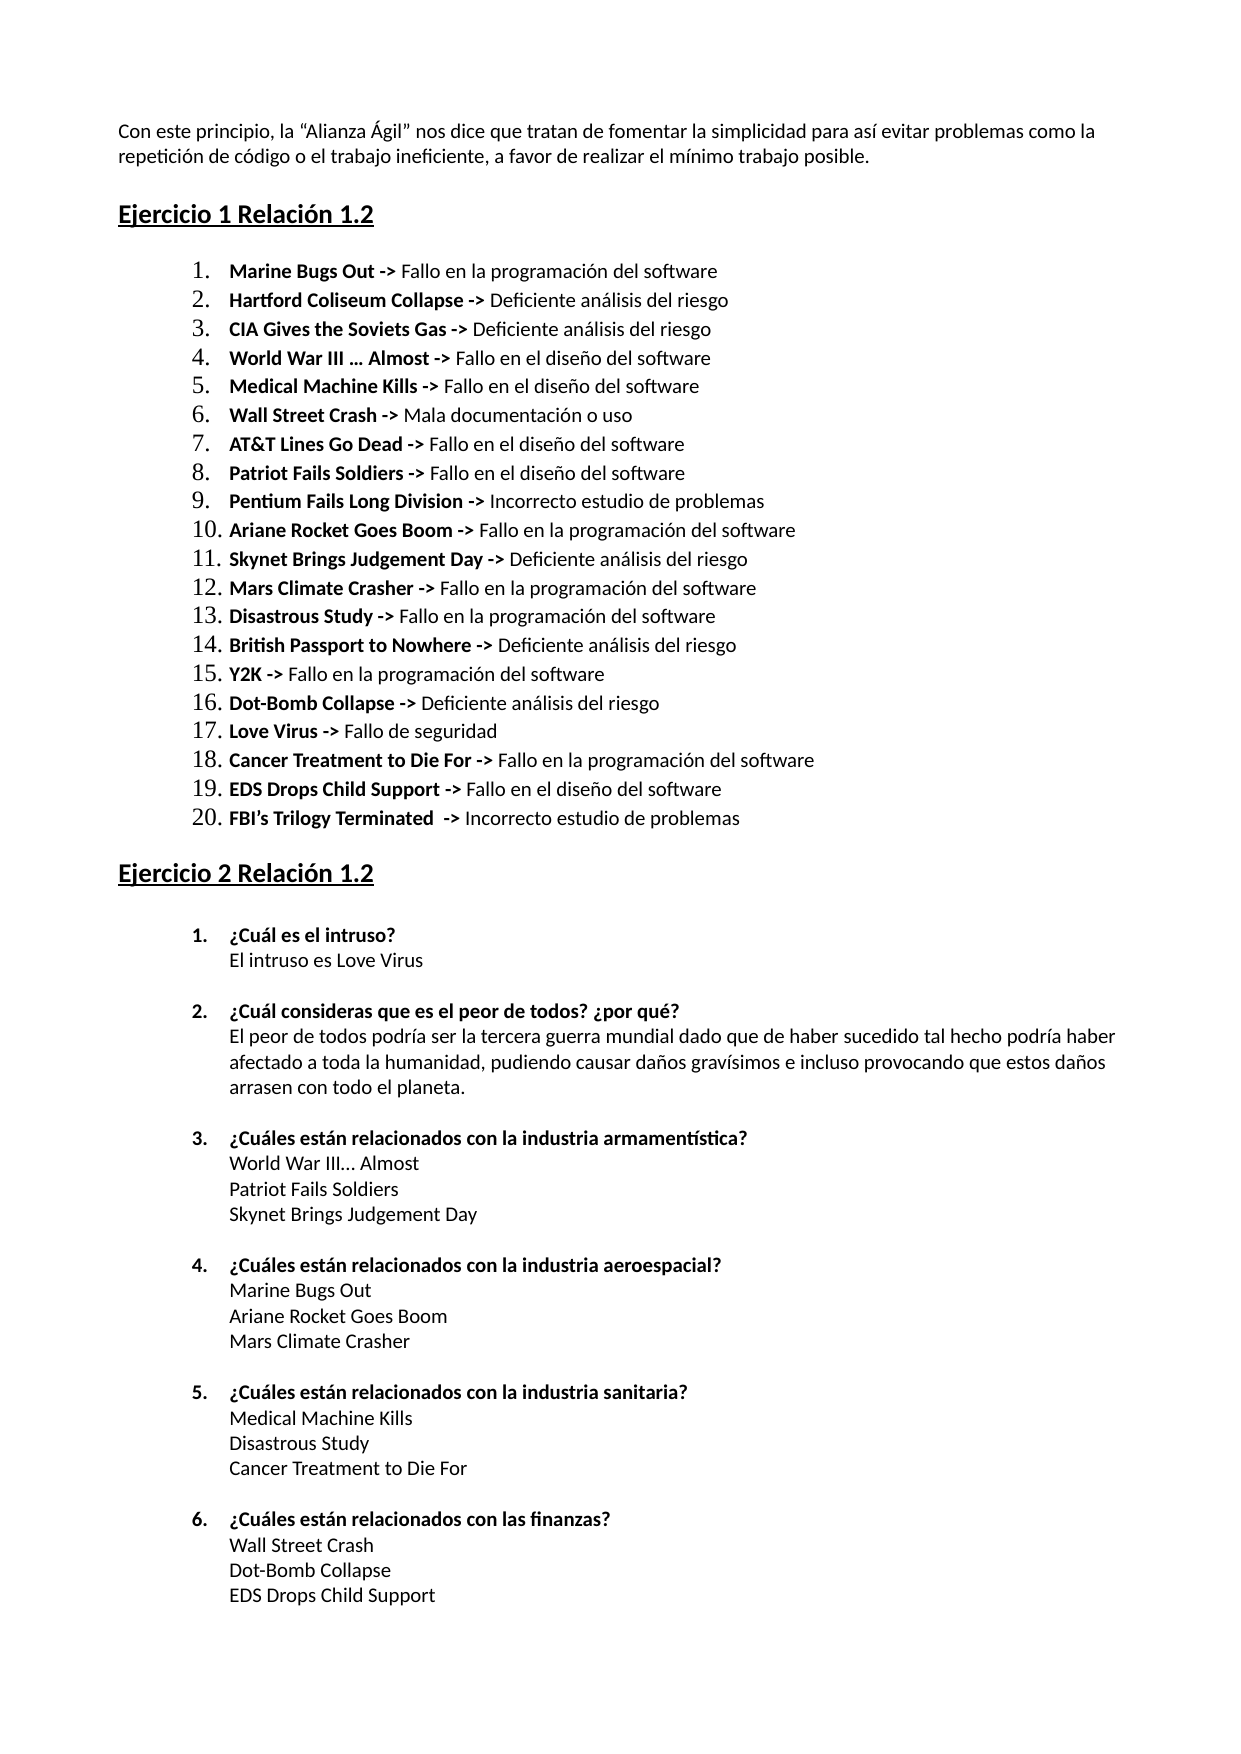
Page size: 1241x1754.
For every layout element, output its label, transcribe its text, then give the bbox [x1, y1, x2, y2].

list Patriot Fails Soldiers -> Fallo en el diseño del software [192, 457, 1122, 485]
text Patriot Fails Soldiers [229, 1176, 1122, 1201]
text Ejercicio 1 Relación 1.2 [118, 197, 1122, 230]
list Y2K -> Fallo en la programación del software [192, 658, 1122, 687]
text El intruso es Love Virus [229, 947, 1122, 973]
text Ejercicio 2 Relación 1.2 [118, 856, 1122, 889]
list AT&T Lines Go Dead -> Fallo en el diseño del software [192, 428, 1122, 457]
text Medical Machine Kills [229, 1405, 1122, 1430]
list ¿Cuáles están relacionados con las finanzas? [192, 1506, 1122, 1532]
text Marine Bugs Out [229, 1278, 1122, 1303]
list World War III … Almost -> Fallo en el diseño del software [192, 342, 1122, 370]
list ¿Cuál consideras que es el peor de todos? ¿por qué? [192, 998, 1122, 1023]
list Wall Street Crash -> Mala documentación o uso [192, 399, 1122, 428]
text World War III… Almost [229, 1151, 1122, 1176]
list Dot-Bomb Collapse -> Deficiente análisis del riesgo [192, 687, 1122, 715]
list EDS Drops Child Support -> Fallo en el diseño del software [192, 773, 1122, 802]
list Medical Machine Kills -> Fallo en el diseño del software [192, 370, 1122, 399]
text Mars Climate Crasher [229, 1328, 1122, 1354]
list Ariane Rocket Goes Boom -> Fallo en la programación del software [192, 514, 1122, 543]
text EDS Drops Child Support [229, 1583, 1122, 1608]
list Pentium Fails Long Division -> Incorrecto estudio de problemas [192, 485, 1122, 514]
list Hartford Coliseum Collapse -> Deficiente análisis del riesgo [192, 284, 1122, 313]
list Marine Bugs Out -> Fallo en la programación del software [192, 255, 1122, 284]
list CIA Gives the Soviets Gas -> Deficiente análisis del riesgo [192, 313, 1122, 342]
list British Passport to Nowhere -> Deficiente análisis del riesgo [192, 629, 1122, 658]
text Ariane Rocket Goes Boom [229, 1303, 1122, 1328]
list Cancer Treatment to Die For -> Fallo en la programación del software [192, 744, 1122, 773]
text Skynet Brings Judgement Day [229, 1201, 1122, 1227]
list Mars Climate Crasher -> Fallo en la programación del software [192, 572, 1122, 600]
list Skynet Brings Judgement Day -> Deficiente análisis del riesgo [192, 543, 1122, 572]
text El peor de todos podría ser la tercera guerra mundial dado que de haber sucedido tal hecho podría haber afectado a toda la humanidad, pudiendo causar daños gravísimos e incluso provocando que estos daños arrasen con todo el planeta. [229, 1023, 1122, 1100]
list Disastrous Study -> Fallo en la programación del software [192, 600, 1122, 629]
list ¿Cuáles están relacionados con la industria aeroespacial? [192, 1252, 1122, 1278]
list ¿Cuál es el intruso? [192, 922, 1122, 947]
text Dot-Bomb Collapse [229, 1557, 1122, 1583]
list FBI’s Trilogy Terminated -> Incorrecto estudio de problemas [192, 802, 1122, 830]
text Cancer Treatment to Die For [229, 1456, 1122, 1481]
list Love Virus -> Fallo de seguridad [192, 715, 1122, 744]
list ¿Cuáles están relacionados con la industria sanitaria? [192, 1379, 1122, 1405]
list ¿Cuáles están relacionados con la industria armamentística? [192, 1125, 1122, 1151]
text Disastrous Study [229, 1430, 1122, 1456]
text Wall Street Crash [229, 1532, 1122, 1557]
text Con este principio, la “Alianza Ágil” nos dice que tratan de fomentar la simplicidad para así evitar problemas como la repetición de código o el trabajo ineficiente, a favor de realizar el mínimo trabajo posible. [118, 118, 1122, 169]
